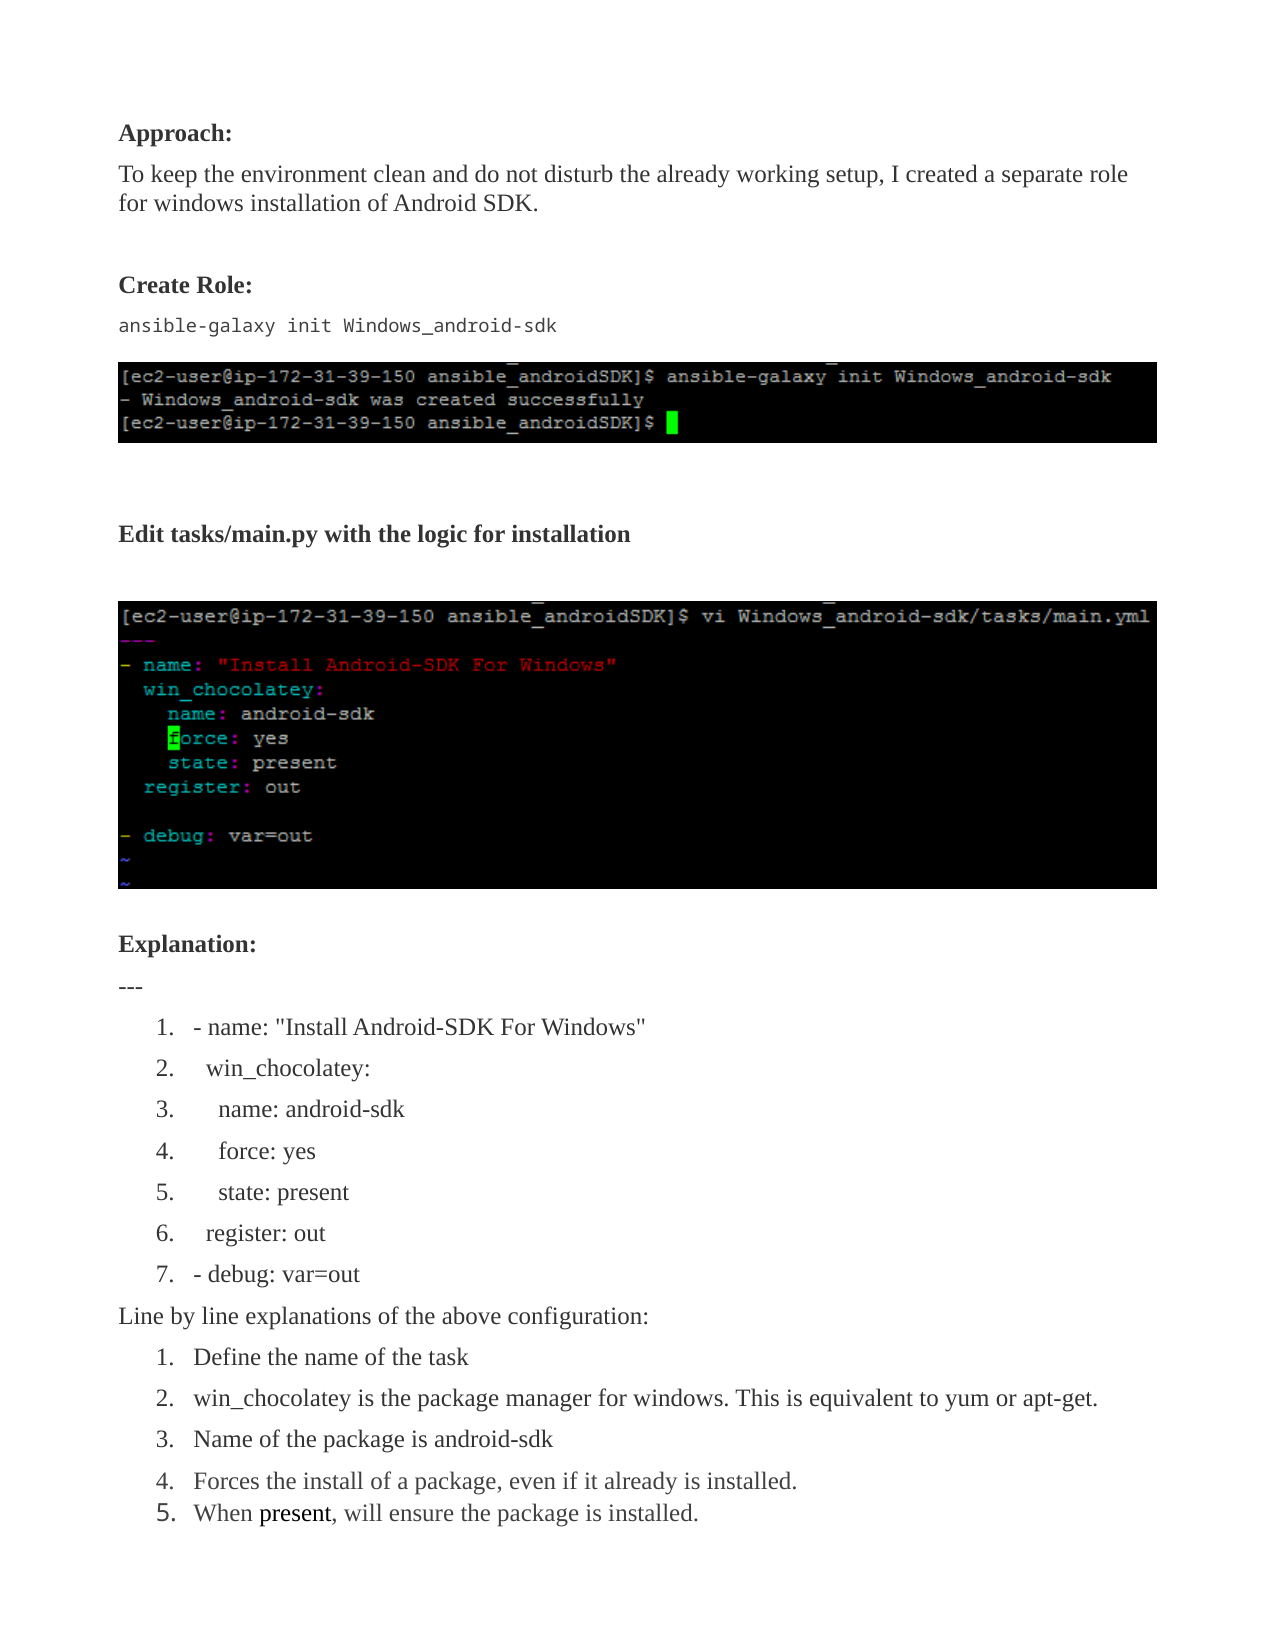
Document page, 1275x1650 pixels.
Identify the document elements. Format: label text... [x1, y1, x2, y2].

list win_chocolatey is the package manager for windows. This is equivalent to yum or apt-get. [156, 1383, 1157, 1412]
text Approach: [118, 118, 1157, 147]
text Explanation: [118, 929, 1157, 958]
list - debug: var=out [156, 1259, 1157, 1288]
list force: yes [156, 1136, 1157, 1164]
list - name: "Install Android-SDK For Windows" [156, 1012, 1157, 1041]
list When present, will ensure the package is installed. [156, 1494, 1157, 1529]
text ansible-galaxy init Windows_android-sdk [118, 312, 1157, 337]
list Name of the package is android-sdk [156, 1424, 1157, 1453]
picture [118, 362, 1157, 443]
text --- [118, 971, 1157, 999]
list win_chocolatey: [156, 1053, 1157, 1082]
text Line by line explanations of the above configuration: [118, 1301, 1157, 1329]
list state: present [156, 1177, 1157, 1206]
list name: android-sdk [156, 1094, 1157, 1123]
picture [118, 601, 1157, 889]
text Edit tasks/main.py with the logic for installation [118, 519, 1157, 548]
list Forces the install of a package, even if it already is installed. [156, 1466, 1157, 1494]
text To keep the environment clean and do not disturb the already working setup, I created a separate role for windows installation of Android SDK. [118, 159, 1157, 217]
text Create Role: [118, 271, 1157, 299]
list register: out [156, 1218, 1157, 1247]
list Define the name of the task [156, 1342, 1157, 1371]
